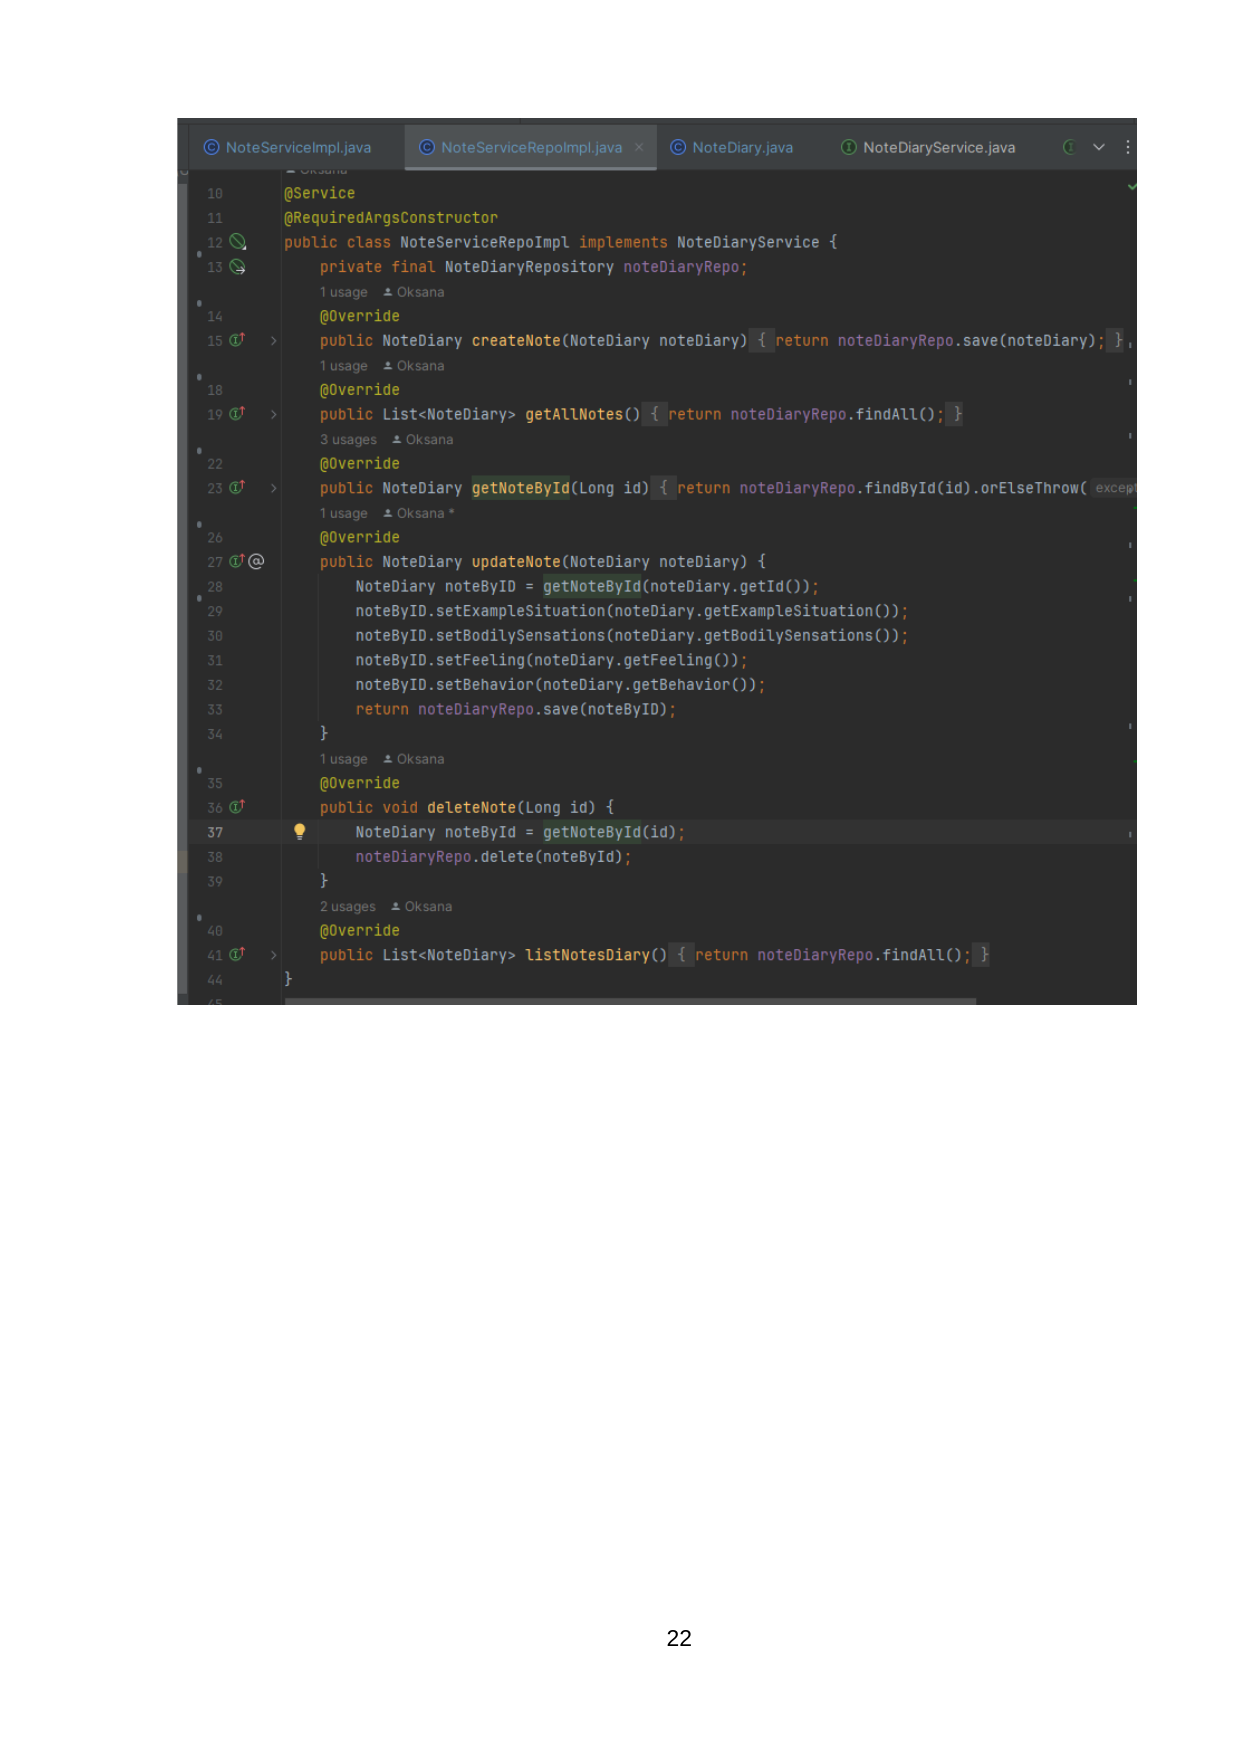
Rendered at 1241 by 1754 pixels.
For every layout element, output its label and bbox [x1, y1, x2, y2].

picture [177, 118, 1137, 1005]
